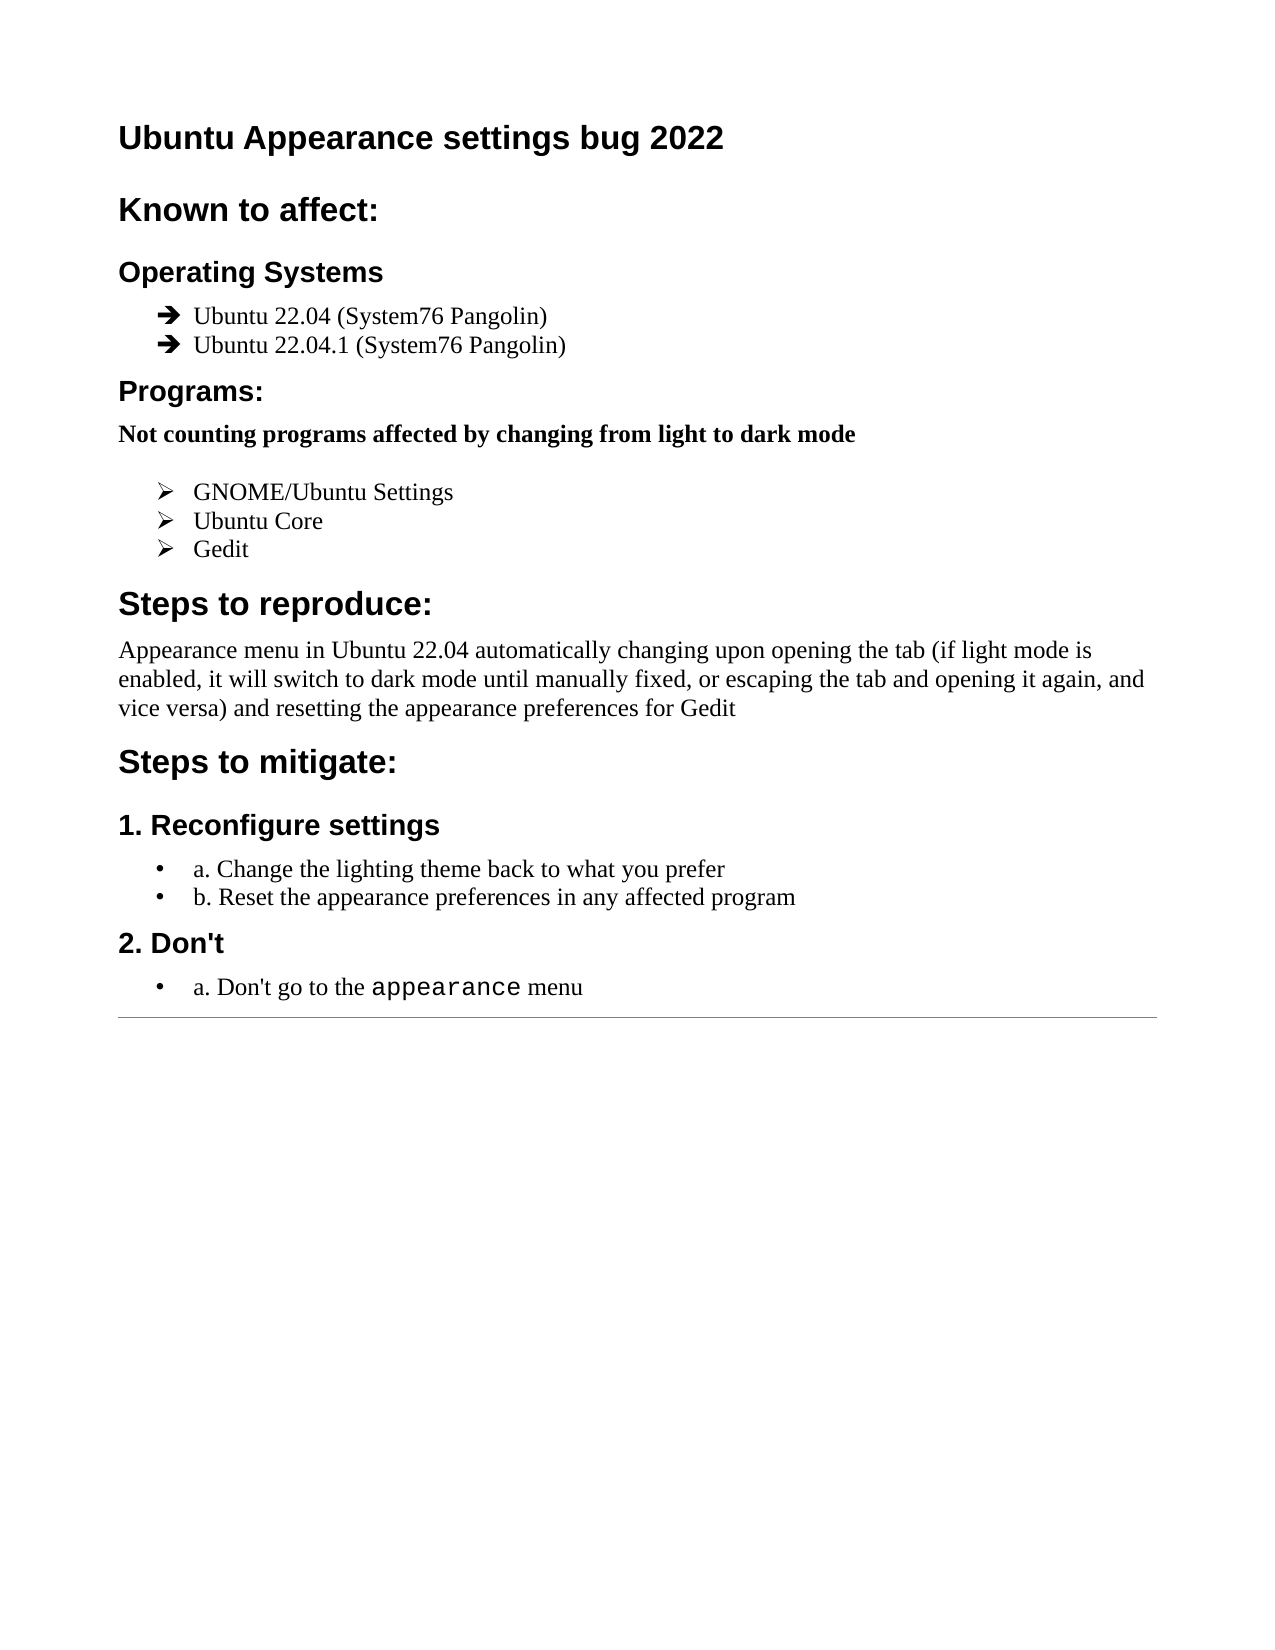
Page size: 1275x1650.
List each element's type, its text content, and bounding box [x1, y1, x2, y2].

subtitle Known to affect: [118, 190, 1157, 228]
subtitle Programs: [118, 373, 1157, 407]
list a. Change the lighting theme back to what you prefer [156, 854, 1157, 882]
list a. Don't go to the appearance menu [156, 972, 1157, 1003]
text Not counting programs affected by changing from light to dark mode [118, 419, 1157, 448]
subtitle 1. Reconfigure settings [118, 808, 1157, 841]
list Ubuntu 22.04 (System76 Pangolin) [156, 301, 1157, 330]
list GNOME/Ubuntu Settings [156, 477, 1157, 506]
list Gedit [156, 534, 1157, 563]
subtitle Operating Systems [118, 255, 1157, 289]
subtitle Steps to reproduce: [118, 584, 1157, 623]
list Ubuntu 22.04.1 (System76 Pangolin) [156, 330, 1157, 359]
subtitle 2. Don't [118, 926, 1157, 959]
text Appearance menu in Ubuntu 22.04 automatically changing upon opening the tab (if light mode is enabled, it will switch to dark mode until manually fixed, or escaping the tab and opening it again, and vice versa) and resetting the appearance preferences for Gedit [118, 635, 1157, 721]
subtitle Steps to mitigate: [118, 742, 1157, 781]
list b. Reset the appearance preferences in any affected program [156, 882, 1157, 911]
subtitle Ubuntu Appearance settings bug 2022 [118, 118, 1157, 157]
list Ubuntu Core [156, 506, 1157, 534]
